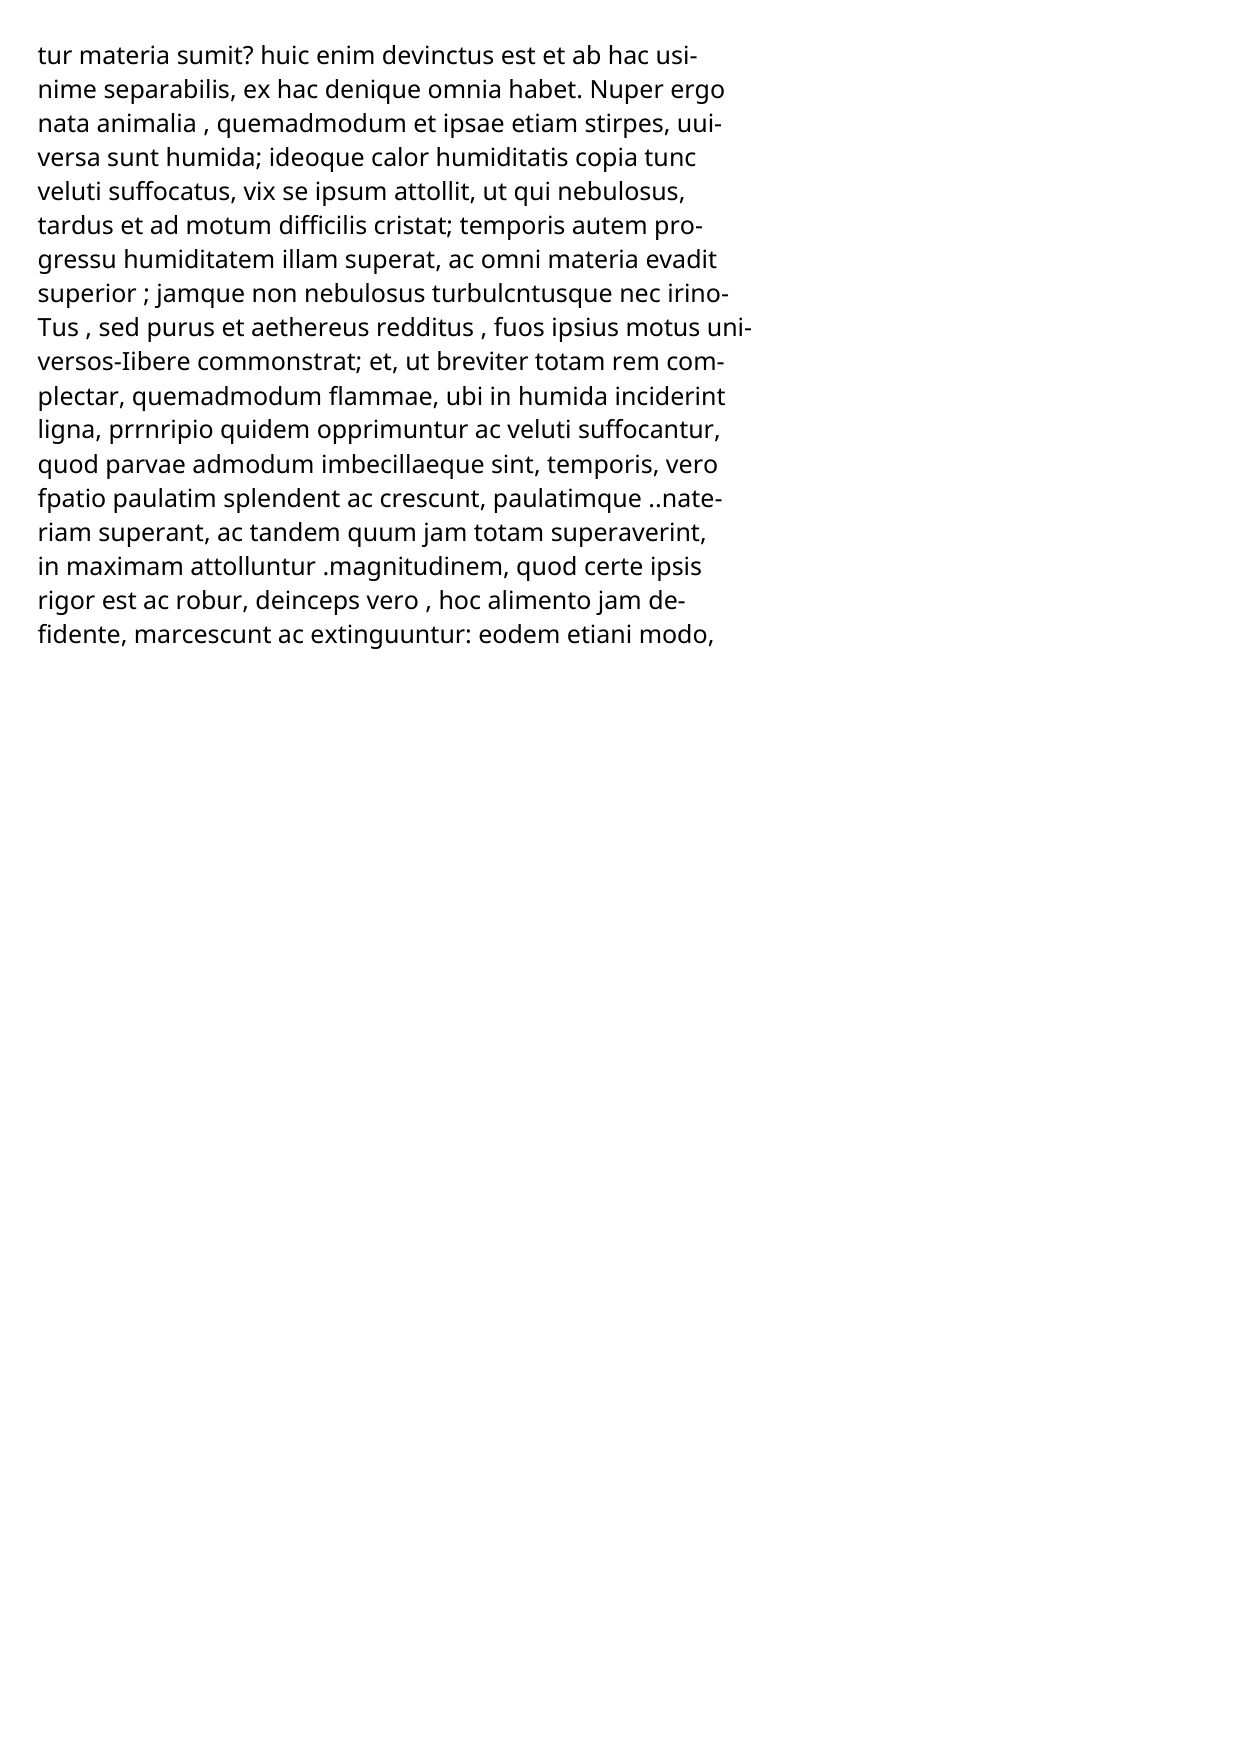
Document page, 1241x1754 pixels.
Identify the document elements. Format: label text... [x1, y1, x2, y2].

text tur materia sumit? huic enim devinctus est et ab hac usi- nime separabilis, ex hac denique omnia habet. Nuper ergo nata animalia , quemadmodum et ipsae etiam stirpes, uui- versa sunt humida; ideoque calor humiditatis copia tunc veluti suffocatus, vix se ipsum attollit, ut qui nebulosus, tardus et ad motum difficilis cristat; temporis autem pro- gressu humiditatem illam superat, ac omni materia evadit superior ; jamque non nebulosus turbulcntusque nec irino- Tus , sed purus et aethereus redditus , fuos ipsius motus uni- versos-Iibere commonstrat; et, ut breviter totam rem com- plectar, quemadmodum flammae, ubi in humida inciderint ligna, prrnripio quidem opprimuntur ac veluti suffocantur, quod parvae admodum imbecillaeque sint, temporis, vero fpatio paulatim splendent ac crescunt, paulatimque ..nate- riam superant, ac tandem quum jam totam superaverint, in maximam attolluntur .magnitudinem, quod certe ipsis rigor est ac robur, deinceps vero , hoc alimento jam de- fidente, marcescunt ac extinguuntur: eodem etiani modo, [37, 37, 1203, 651]
